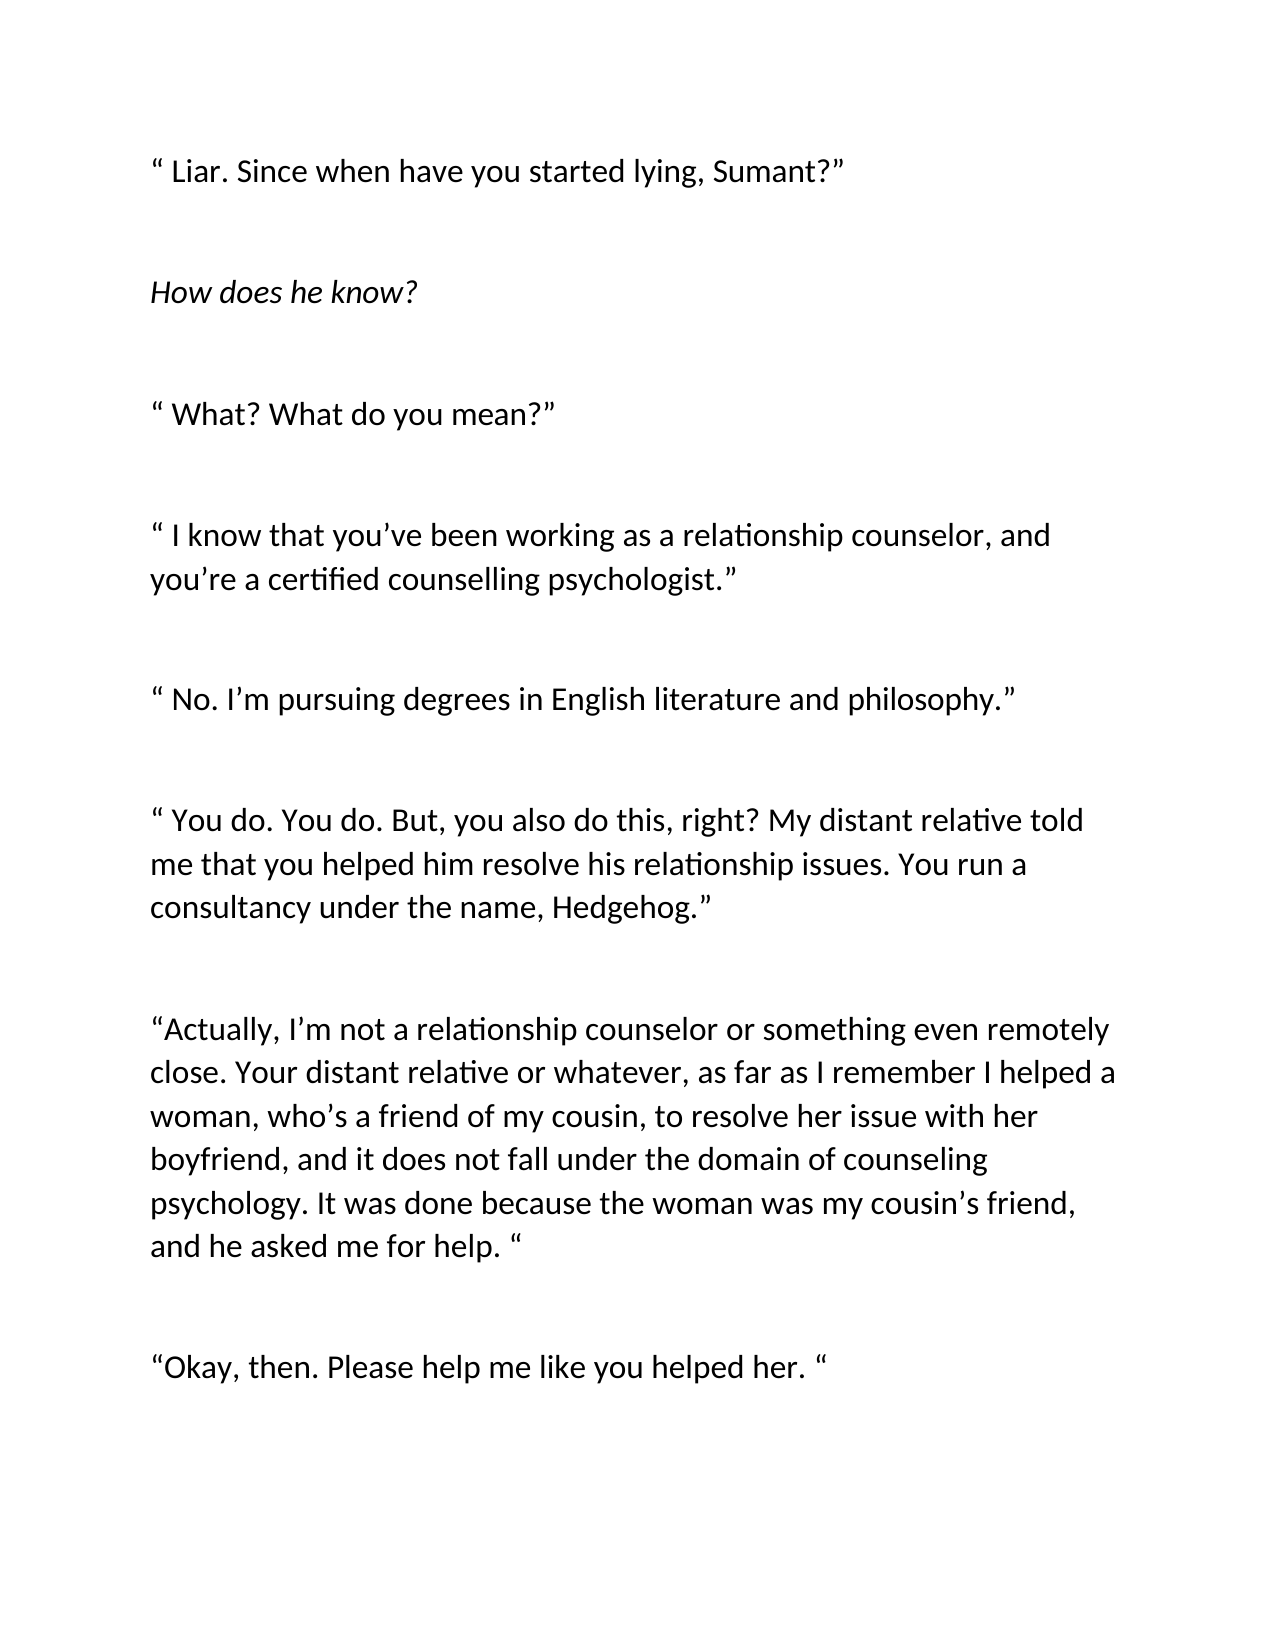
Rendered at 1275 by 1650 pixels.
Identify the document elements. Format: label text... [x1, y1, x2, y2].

text “ You do. You do. But, you also do this, right? My distant relative told me that you helped him resolve his relationship issues. You run a consultancy under the name, Hedgehog.” [150, 799, 1110, 927]
text “ No. I’m pursuing degrees in English literature and philosophy.” [150, 678, 1162, 719]
text How does he know? [150, 272, 1162, 312]
text “ What? What do you mean?” [150, 392, 1162, 433]
text “ I know that you’ve been working as a relationship counselor, and you’re a certified counselling psychologist.” [150, 514, 1120, 598]
text “Actually, I’m not a relationship counselor or something even remotely close. Your distant relative or whatever, as far as I remember I helped a woman, who’s a friend of my cousin, to resolve her issue with her boyfriend, and it does not fall under the domain of counseling psychology. It was done because the woman was my cousin’s friend, and he asked me for help. “ [150, 1007, 1120, 1266]
text “Okay, then. Please help me like you helped her. “ [150, 1346, 1162, 1387]
text “ Liar. Since when have you started lying, Sumant?” [150, 150, 1162, 191]
